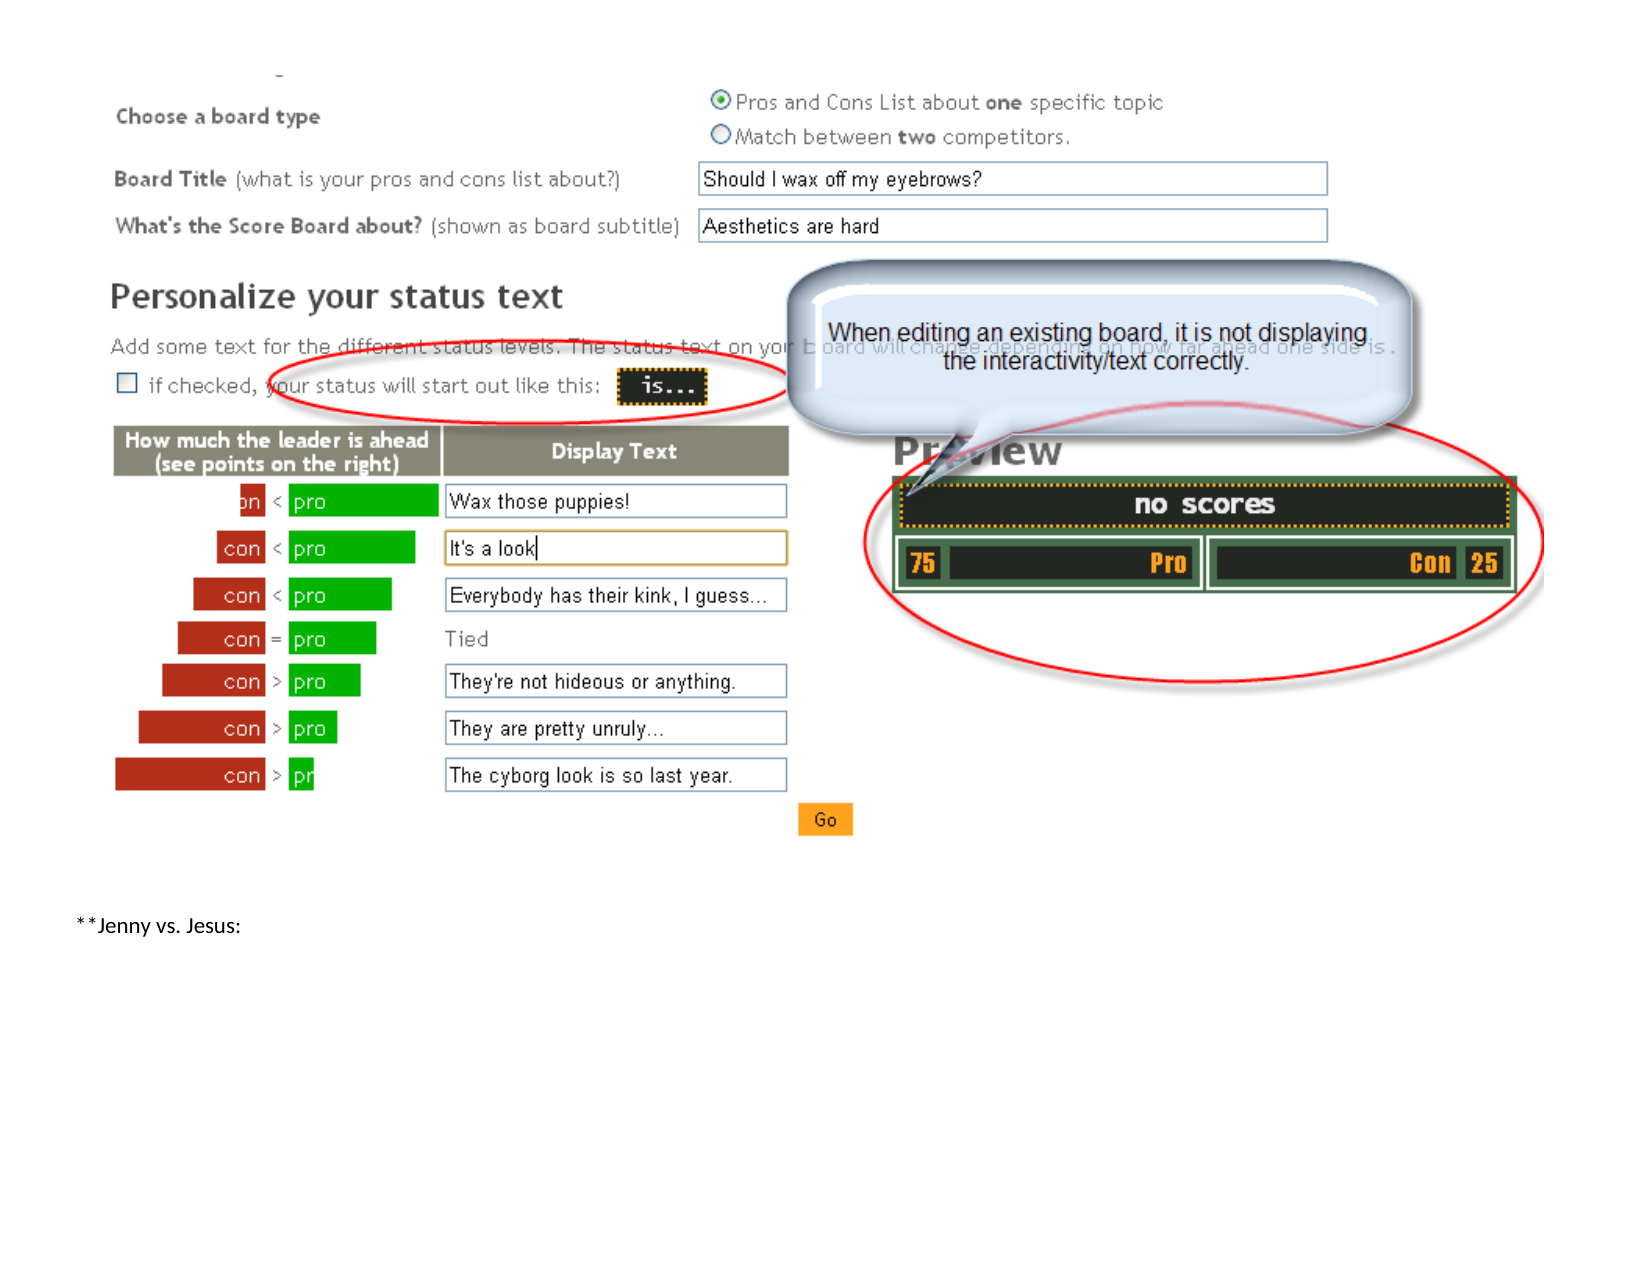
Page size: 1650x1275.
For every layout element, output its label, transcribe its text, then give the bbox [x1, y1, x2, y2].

text **Jenny vs. Jesus: [75, 911, 1575, 939]
